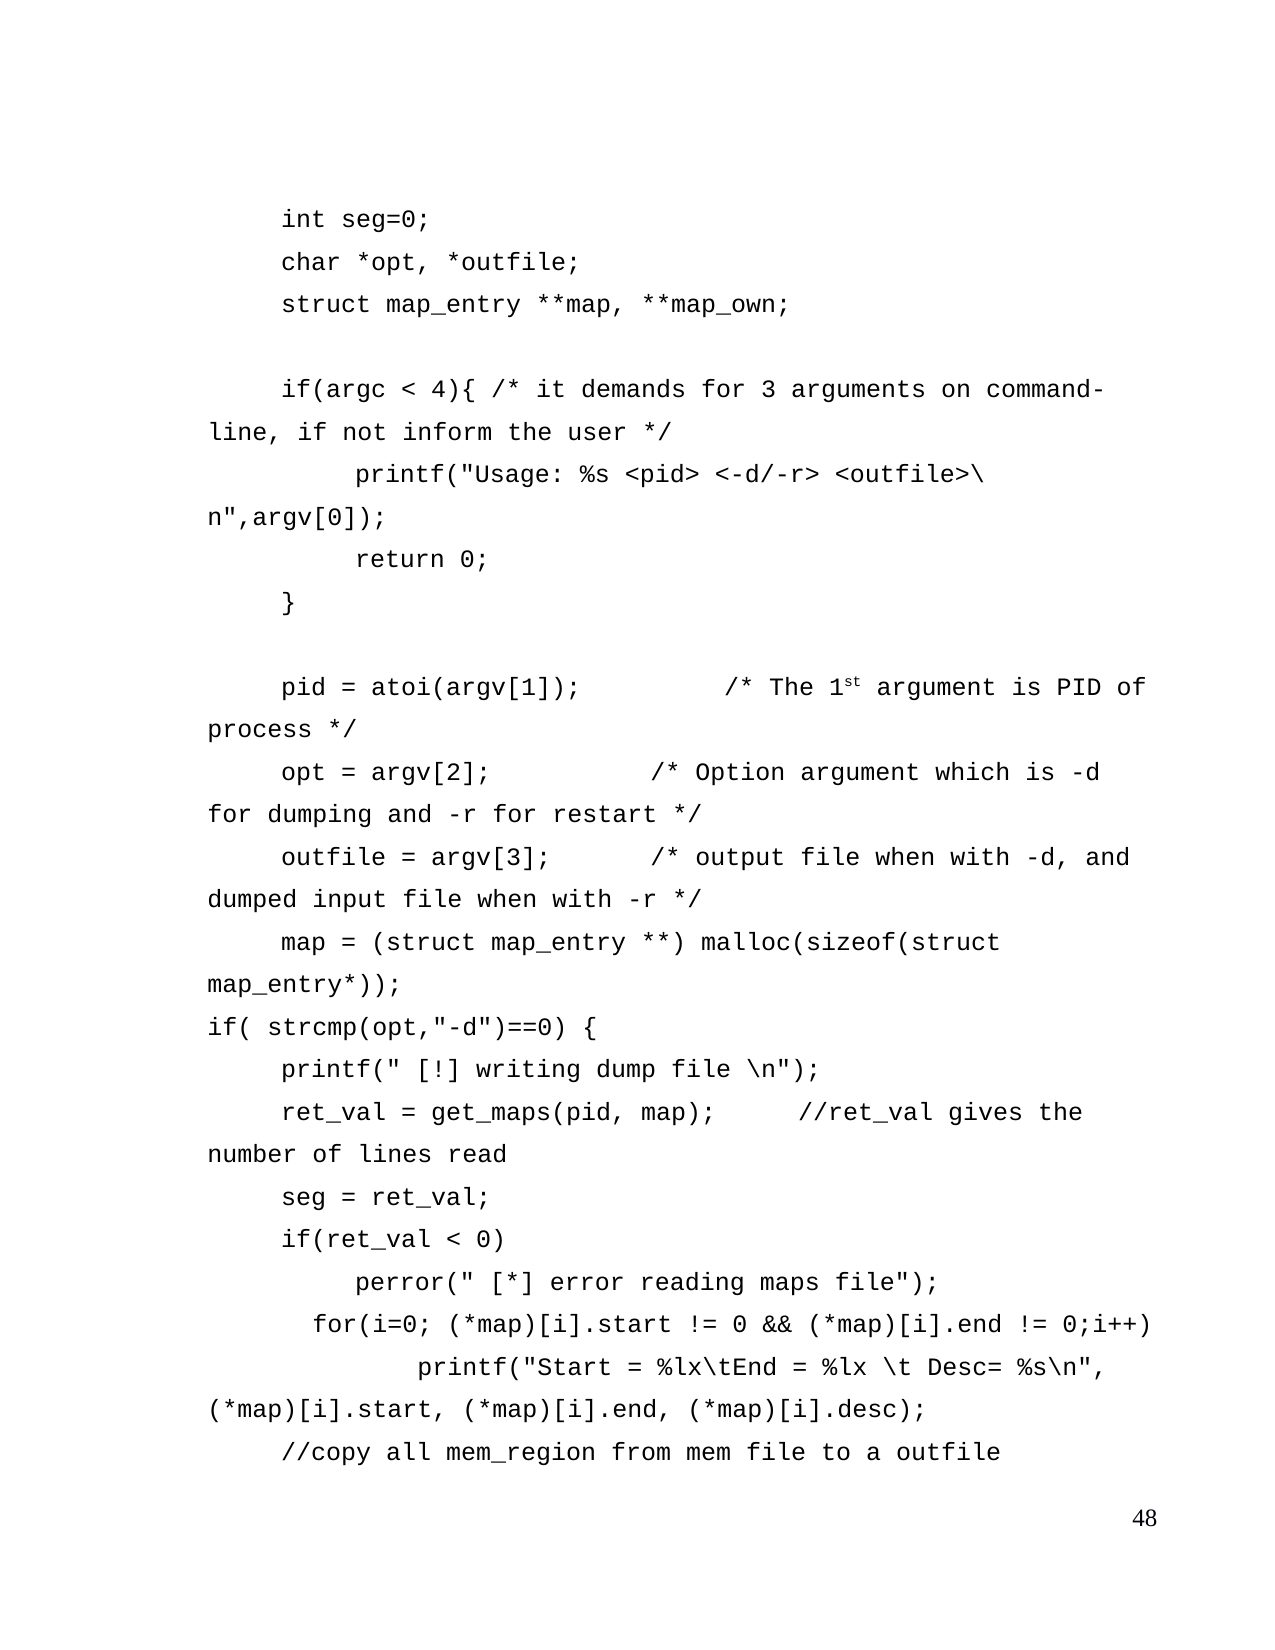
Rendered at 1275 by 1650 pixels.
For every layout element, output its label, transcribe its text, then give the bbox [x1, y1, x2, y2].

text if(ret_val < 0) [207, 1227, 1157, 1255]
text for(i=0; (*map)[i].start != 0 && (*map)[i].end != 0;i++) [207, 1312, 1157, 1340]
text printf("Usage: %s <pid> <-d/-r> <outfile>\n",argv[0]); [207, 462, 1157, 533]
text char *opt, *outfile; [207, 249, 1157, 278]
text //copy all mem_region from mem file to a outfile [207, 1439, 1157, 1468]
text ret_val = get_maps(pid, map); //ret_val gives the number of lines read [207, 1099, 1157, 1170]
text outfile = argv[3]; /* output file when with -d, and dumped input file when with -r */ [207, 844, 1157, 915]
text map = (struct map_entry **) malloc(sizeof(struct map_entry*)); [207, 929, 1157, 1000]
text opt = argv[2]; /* Option argument which is -d for dumping and -r for restart */ [207, 759, 1157, 830]
text } [207, 589, 1157, 618]
text printf("Start = %lx\tEnd = %lx \t Desc= %s\n",(*map)[i].start, (*map)[i].end, (*map)[i].desc); [207, 1354, 1157, 1425]
text return 0; [207, 547, 1157, 575]
text printf(" [!] writing dump file \n"); [207, 1057, 1157, 1085]
text if( strcmp(opt,"-d")==0) { [207, 1014, 1157, 1043]
text seg = ret_val; [207, 1184, 1157, 1213]
text int seg=0; [207, 207, 1157, 235]
text pid = atoi(argv[1]); /* The 1st argument is PID of process */ [207, 674, 1157, 745]
text struct map_entry **map, **map_own; [207, 292, 1157, 320]
text if(argc < 4){ /* it demands for 3 arguments on command-line, if not inform the user */ [207, 377, 1157, 448]
text perror(" [*] error reading maps file"); [207, 1269, 1157, 1298]
